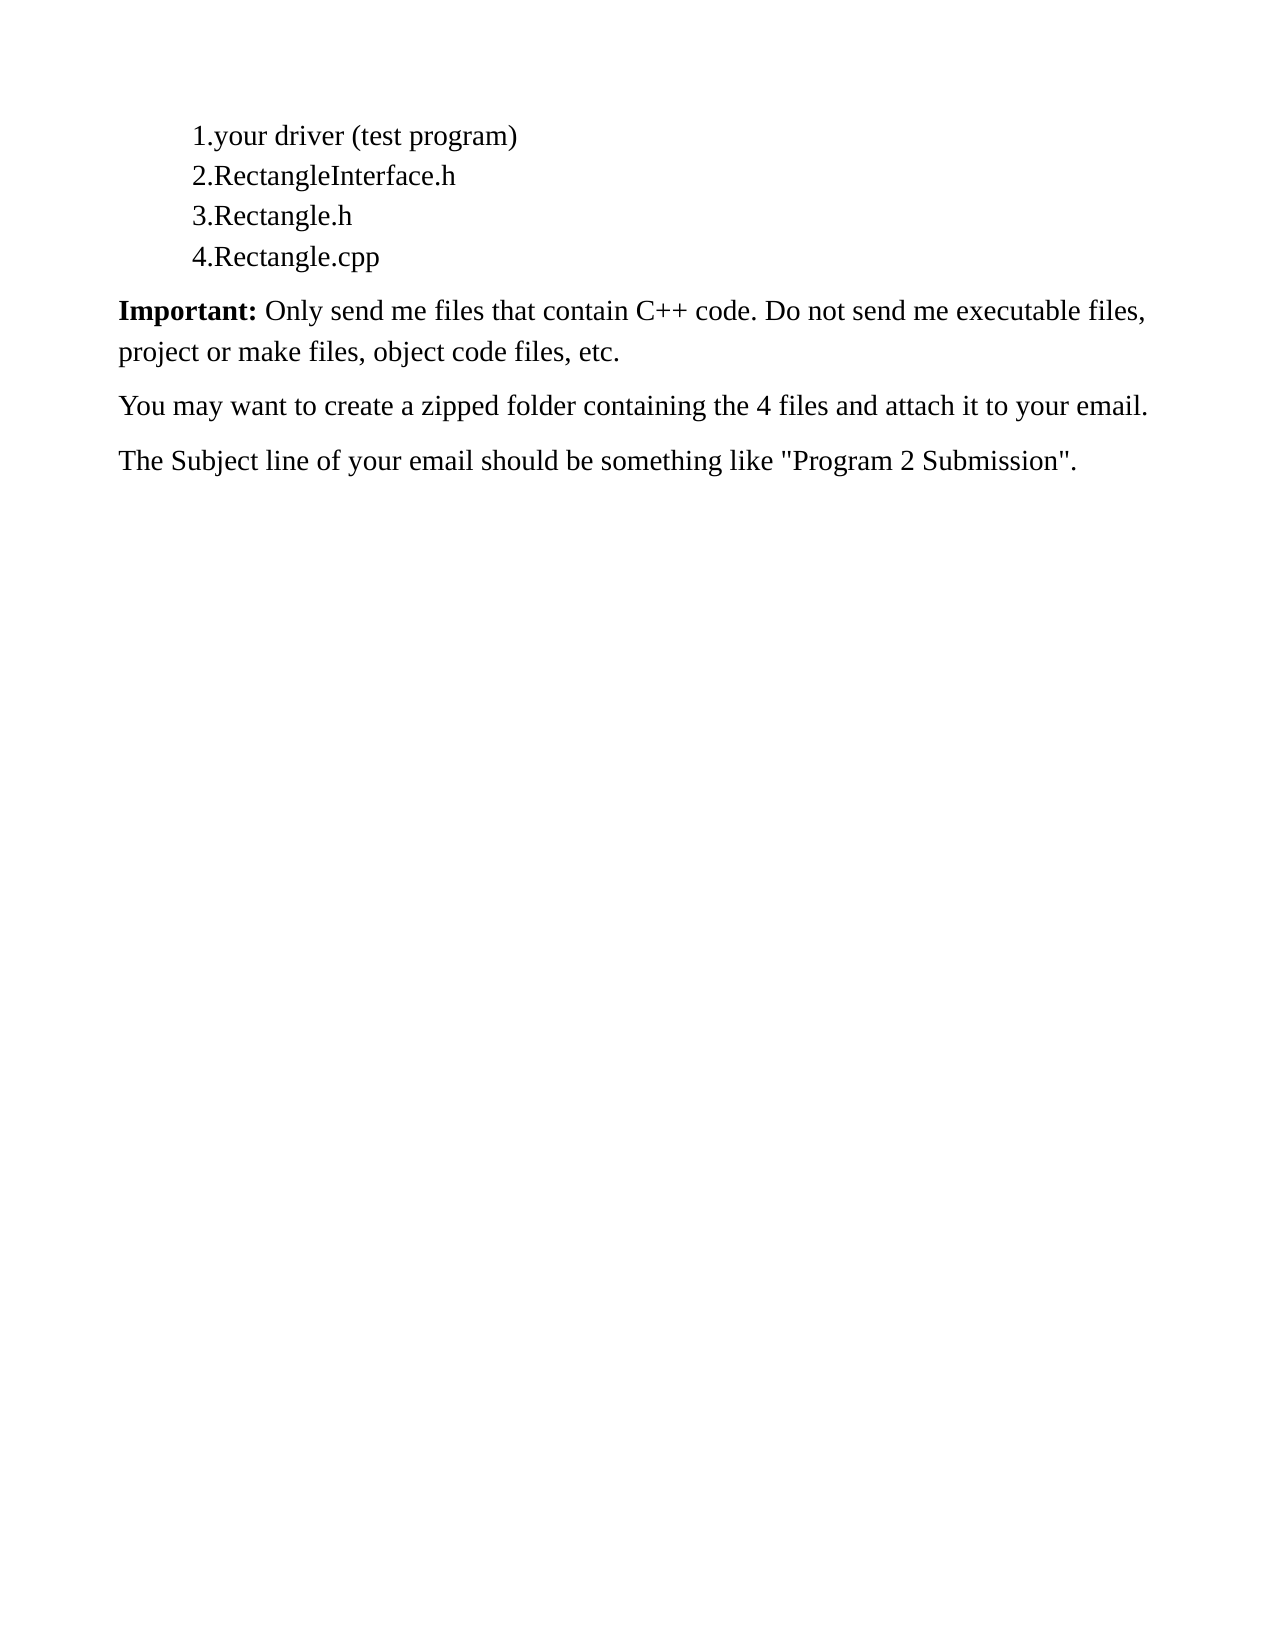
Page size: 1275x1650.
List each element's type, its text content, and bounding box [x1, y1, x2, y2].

text Important: Only send me files that contain C++ code. Do not send me executable files, project or make files, object code files, etc. [118, 293, 1157, 367]
list Rectangle.cpp [118, 239, 1157, 272]
list RectangleInterface.h [118, 158, 1157, 192]
list Rectangle.h [118, 198, 1157, 232]
text The Subject line of your email should be something like "Program 2 Submission". [118, 443, 1157, 477]
list your driver (test program) [118, 118, 1157, 152]
text You may want to create a zipped folder containing the 4 files and attach it to your email. [118, 388, 1157, 422]
